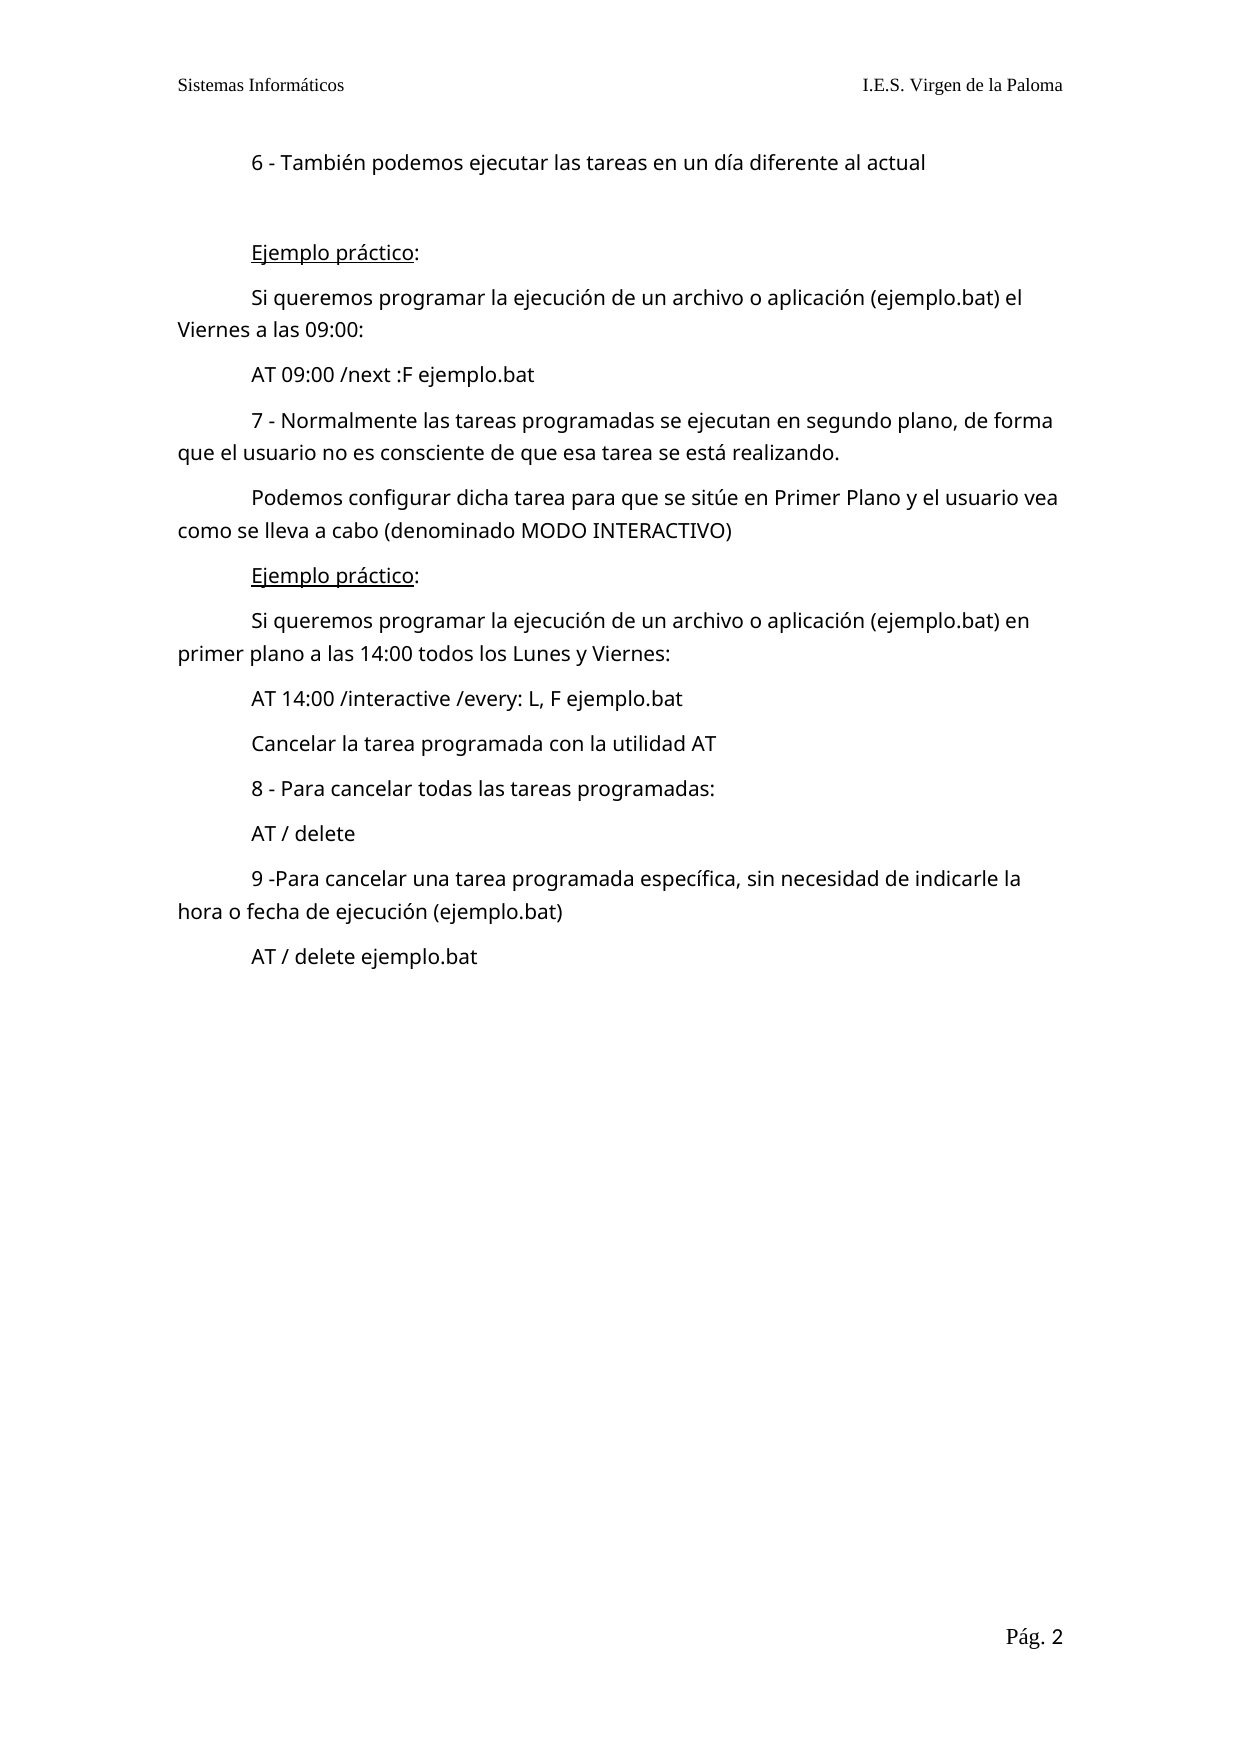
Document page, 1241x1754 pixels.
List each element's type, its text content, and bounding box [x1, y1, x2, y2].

text AT 09:00 /next :F ejemplo.bat [177, 361, 1063, 389]
text 7 - Normalmente las tareas programadas se ejecutan en segundo plano, de forma que el usuario no es consciente de que esa tarea se está realizando. [177, 406, 1063, 467]
text Ejemplo práctico: [177, 561, 1063, 589]
text Si queremos programar la ejecución de un archivo o aplicación (ejemplo.bat) el Viernes a las 09:00: [177, 283, 1063, 344]
text 8 - Para cancelar todas las tareas programadas: [177, 774, 1063, 803]
text 9 -Para cancelar una tarea programada específica, sin necesidad de indicarle la hora o fecha de ejecución (ejemplo.bat) [177, 864, 1063, 925]
text Si queremos programar la ejecución de un archivo o aplicación (ejemplo.bat) en primer plano a las 14:00 todos los Lunes y Viernes: [177, 606, 1063, 667]
text AT / delete ejemplo.bat [177, 942, 1063, 971]
text Cancelar la tarea programada con la utilidad AT [177, 729, 1063, 757]
text Podemos configurar dicha tarea para que se sitúe en Primer Plano y el usuario vea como se lleva a cabo (denominado MODO INTERACTIVO) [177, 483, 1063, 544]
text Ejemplo práctico: [177, 238, 1063, 266]
text AT / delete [177, 819, 1063, 848]
text 6 - También podemos ejecutar las tareas en un día diferente al actual [177, 148, 1063, 176]
text AT 14:00 /interactive /every: L, F ejemplo.bat [177, 684, 1063, 712]
